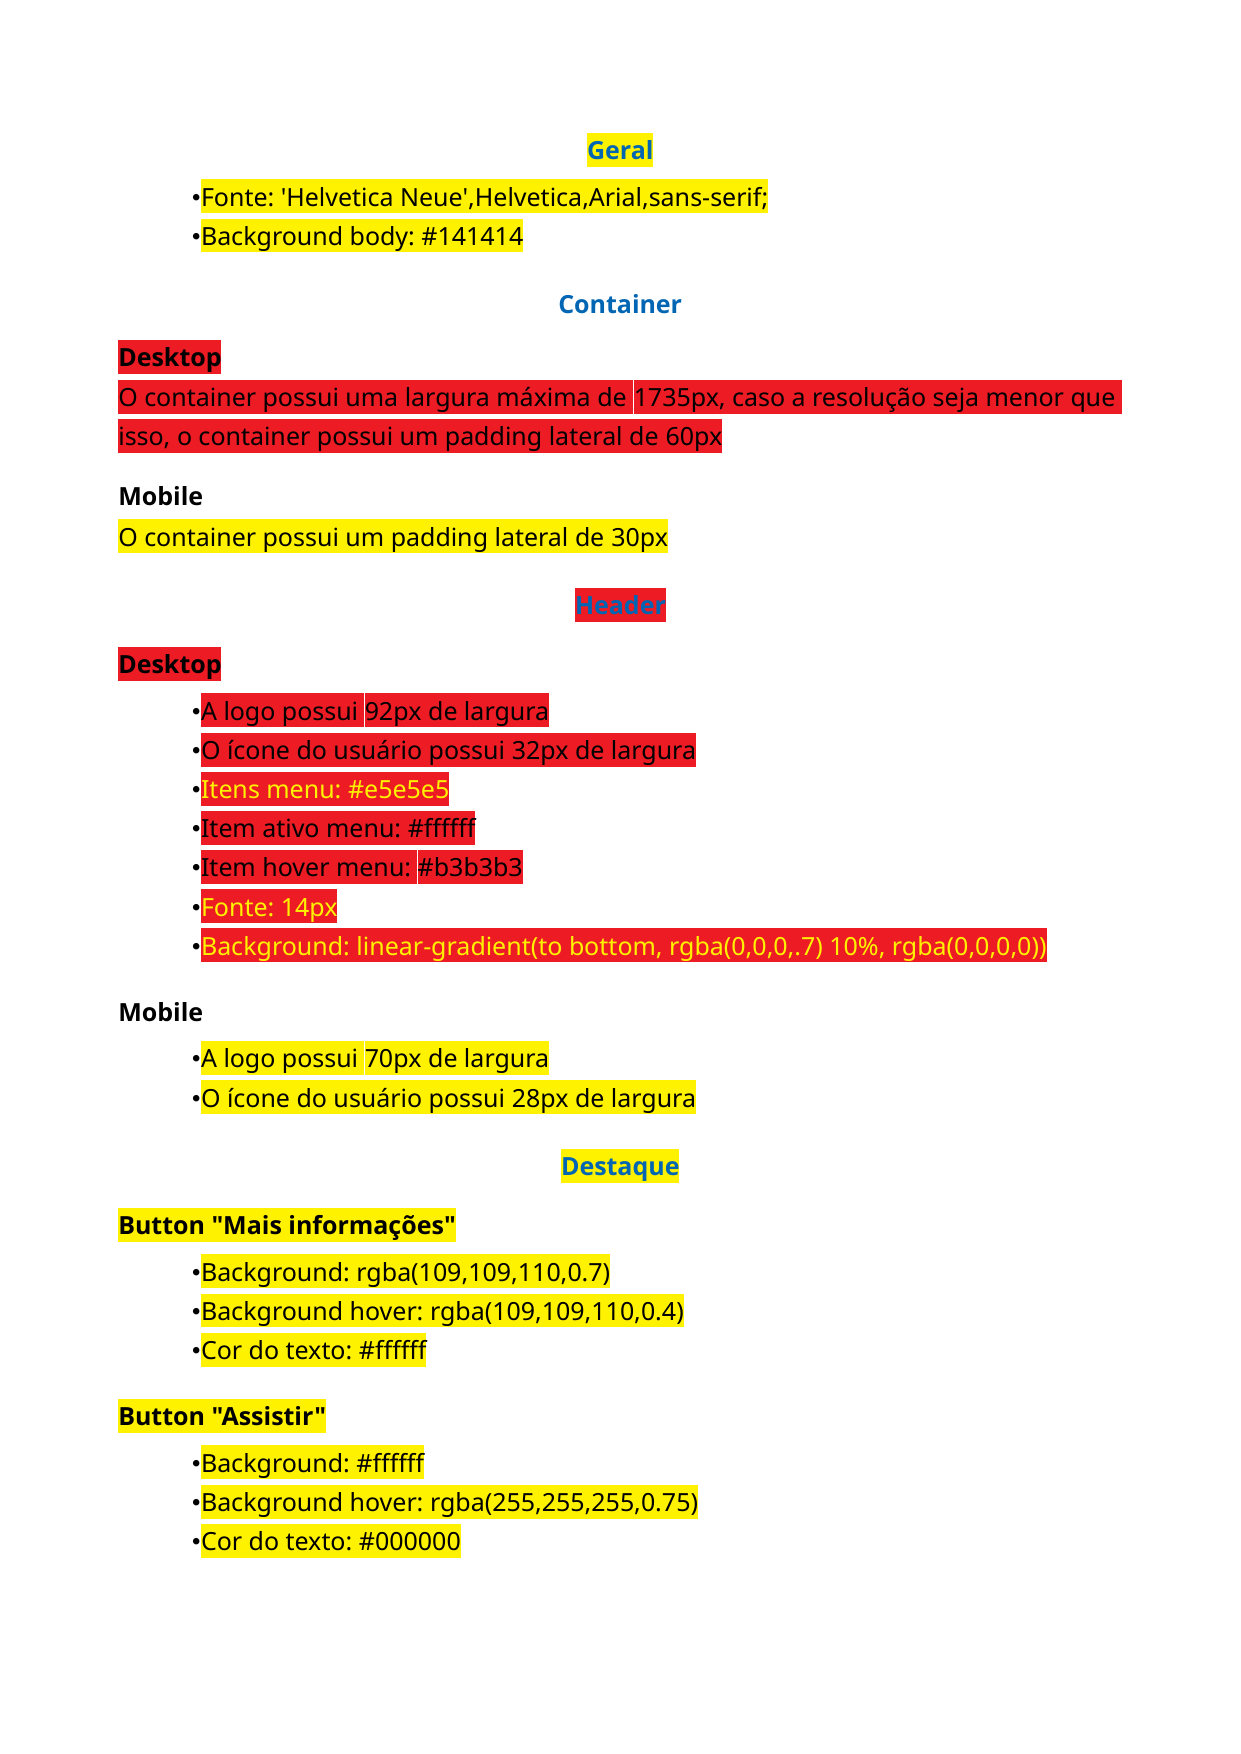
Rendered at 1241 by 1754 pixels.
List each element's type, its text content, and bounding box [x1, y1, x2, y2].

subtitle Mobile [118, 994, 1122, 1029]
subtitle Container [118, 287, 1122, 321]
list Background hover: rgba(255,255,255,0.75) [118, 1484, 1122, 1519]
subtitle Desktop [118, 339, 1122, 374]
list Itens menu: #e5e5e5 [118, 772, 1122, 806]
subtitle Button "Assistir" [118, 1399, 1122, 1433]
list A logo possui 70px de largura [118, 1041, 1122, 1075]
list O ícone do usuário possui 32px de largura [118, 732, 1122, 767]
list Fonte: 'Helvetica Neue',Helvetica,Arial,sans-serif; [118, 179, 1122, 213]
subtitle Header [118, 588, 1122, 622]
list Background: linear-gradient(to bottom, rgba(0,0,0,.7) 10%, rgba(0,0,0,0)) [118, 928, 1122, 962]
list Background: #ffffff [118, 1445, 1122, 1479]
subtitle Button "Mais informações" [118, 1208, 1122, 1242]
list Fonte: 14px [118, 889, 1122, 923]
list Cor do texto: #000000 [118, 1524, 1122, 1558]
list O ícone do usuário possui 28px de largura [118, 1080, 1122, 1114]
subtitle Destaque [118, 1149, 1122, 1183]
list A logo possui 92px de largura [118, 693, 1122, 727]
text O container possui uma largura máxima de 1735px, caso a resolução seja menor que isso, o container possui um padding lateral de 60px [118, 380, 1122, 453]
list Item hover menu: #b3b3b3 [118, 850, 1122, 884]
text O container possui um padding lateral de 30px [118, 519, 1122, 553]
list Background body: #141414 [118, 218, 1122, 252]
list Item ativo menu: #ffffff [118, 811, 1122, 845]
list Cor do texto: #ffffff [118, 1333, 1122, 1367]
list Background: rgba(109,109,110,0.7) [118, 1254, 1122, 1288]
subtitle Geral [118, 133, 1122, 167]
subtitle Desktop [118, 647, 1122, 681]
subtitle Mobile [118, 479, 1122, 513]
list Background hover: rgba(109,109,110,0.4) [118, 1293, 1122, 1327]
